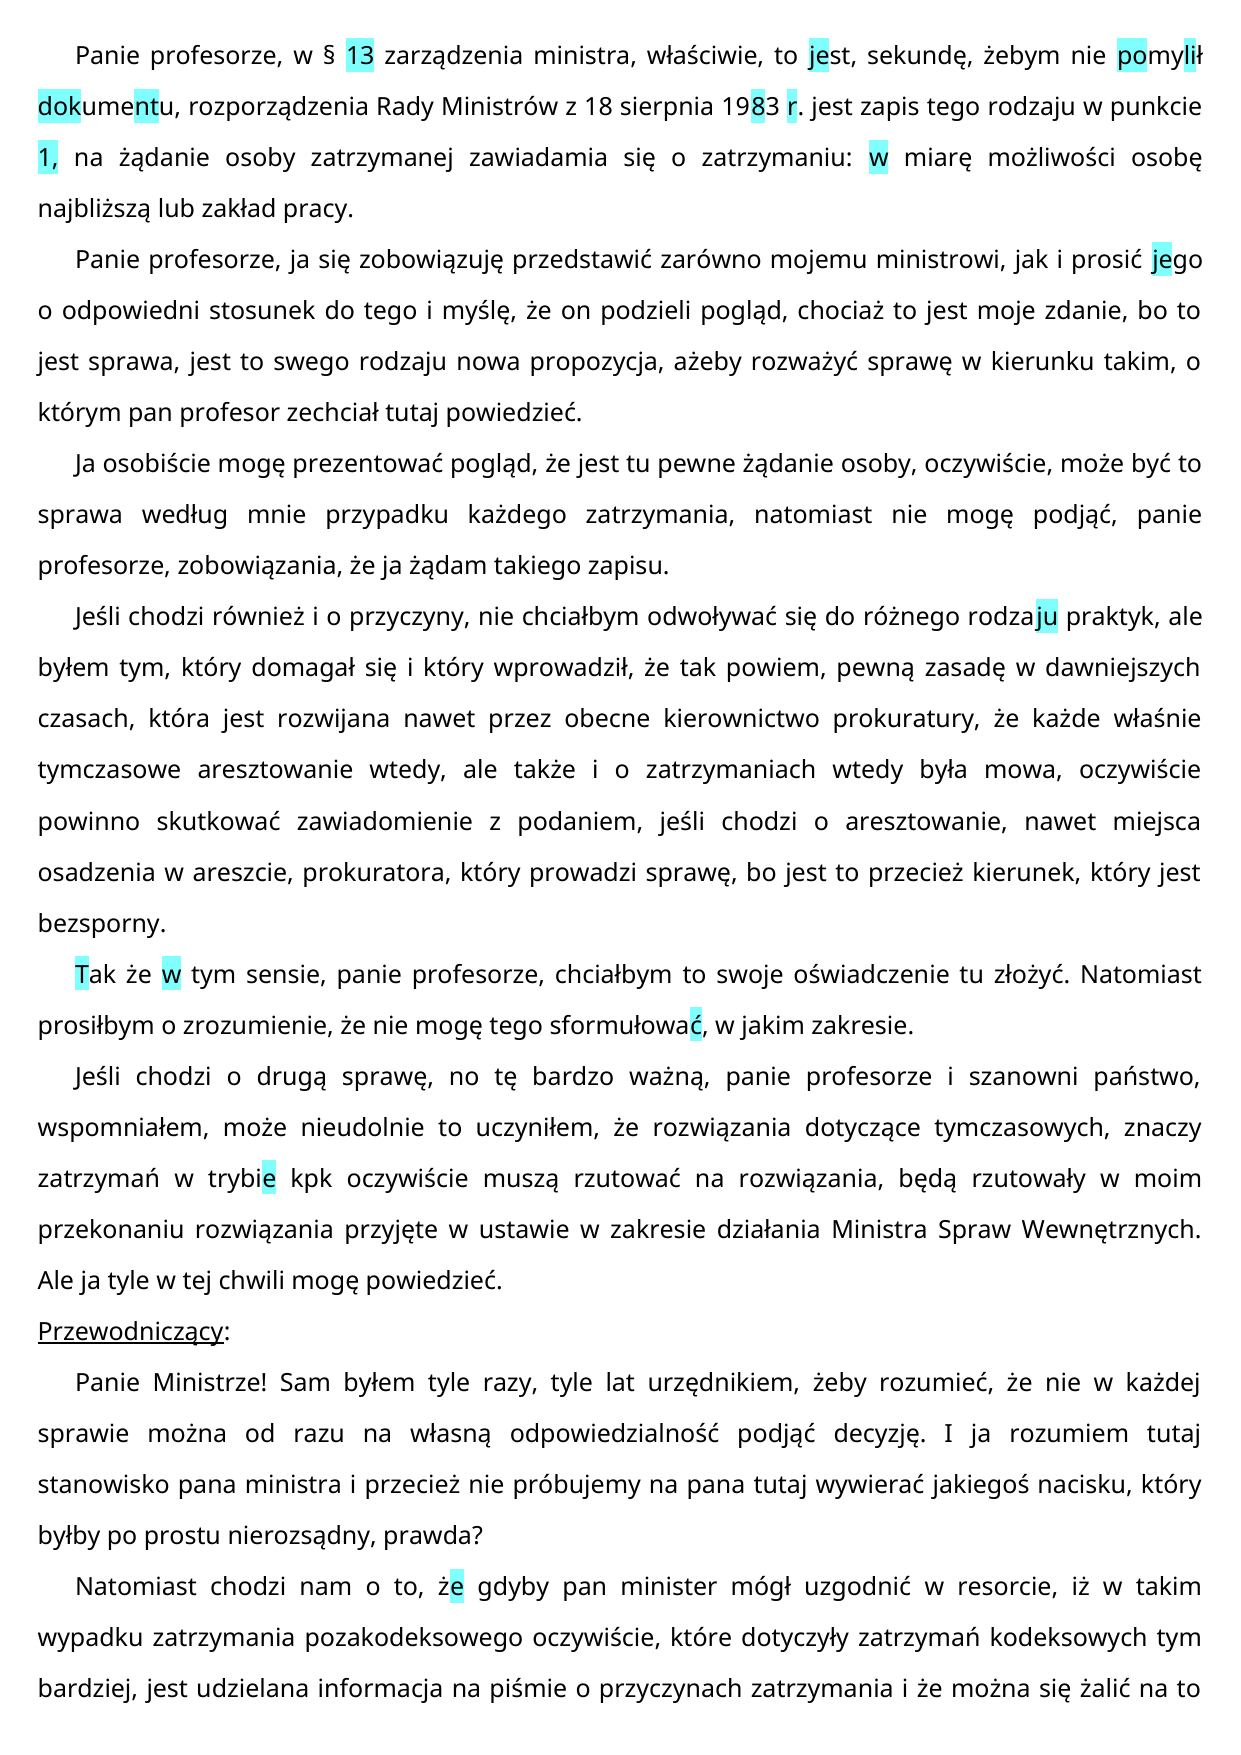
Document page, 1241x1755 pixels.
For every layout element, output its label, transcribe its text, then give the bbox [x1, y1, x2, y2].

text Tak że w tym sensie, panie profesorze, chciałbym to swoje oświadczenie tu złożyć. Natomiast prosiłbym o zrozumienie, że nie mogę tego sformułować, w jakim zakresie. [37, 956, 1203, 1041]
text Panie Ministrze! Sam byłem tyle razy, tyle lat urzędnikiem, żeby rozumieć, że nie w każdej sprawie można od razu na własną odpowiedzialność podjąć decyzję. I ja rozumiem tutaj stanowisko pana ministra i przecież nie próbujemy na pana tutaj wywierać jakiegoś nacisku, który byłby po prostu nierozsądny, prawda? [37, 1364, 1203, 1552]
text Ja osobiście mogę prezentować pogląd, że jest tu pewne żądanie osoby, oczywiście, może być to sprawa według mnie przypadku każdego zatrzymania, natomiast nie mogę podjąć, panie profesorze, zobowiązania, że ja żądam takiego zapisu. [37, 446, 1203, 582]
text Jeśli chodzi również i o przyczyny, nie chciałbym odwoływać się do różnego rodzaju praktyk, ale byłem tym, który domagał się i który wprowadził, że tak powiem, pewną zasadę w dawniejszych czasach, która jest rozwijana nawet przez obecne kierownictwo prokuratury, że każde właśnie tymczasowe aresztowanie wtedy, ale także i o zatrzymaniach wtedy była mowa, oczywiście powinno skutkować zawiadomienie z podaniem, jeśli chodzi o aresztowanie, nawet miejsca osadzenia w areszcie, prokuratora, który prowadzi sprawę, bo jest to przecież kierunek, który jest bezsporny. [37, 599, 1203, 939]
text Natomiast chodzi nam o to, że gdyby pan minister mógł uzgodnić w resorcie, iż w takim wypadku zatrzymania pozakodeksowego oczywiście, które dotyczyły zatrzymań kodeksowych tym bardziej, jest udzielana informacja na piśmie o przyczynach zatrzymania i że można się żalić na to [37, 1569, 1203, 1705]
text Panie profesorze, ja się zobowiązuję przedstawić zarówno mojemu ministrowi, jak i prosić jego o odpowiedni stosunek do tego i myślę, że on podzieli pogląd, chociaż to jest moje zdanie, bo to jest sprawa, jest to swego rodzaju nowa propozycja, ażeby rozważyć sprawę w kierunku takim, o którym pan profesor zechciał tutaj powiedzieć. [37, 242, 1203, 429]
text Jeśli chodzi o drugą sprawę, no tę bardzo ważną, panie profesorze i szanowni państwo, wspomniałem, może nieudolnie to uczyniłem, że rozwiązania dotyczące tymczasowych, znaczy zatrzymań w trybie kpk oczywiście muszą rzutować na rozwiązania, będą rzutowały w moim przekonaniu rozwiązania przyjęte w ustawie w zakresie działania Ministra Spraw Wewnętrznych. Ale ja tyle w tej chwili mogę powiedzieć. [37, 1058, 1203, 1297]
text Panie profesorze, w § 13 zarządzenia ministra, właściwie, to jest, sekundę, żebym nie pomylił dokumentu, rozporządzenia Rady Ministrów z 18 sierpnia 1983 r. jest zapis tego rodzaju w punkcie 1, na żądanie osoby zatrzymanej zawiadamia się o zatrzymaniu: w miarę możliwości osobę najbliższą lub zakład pracy. [37, 37, 1203, 225]
text Przewodniczący: [37, 1313, 1203, 1348]
